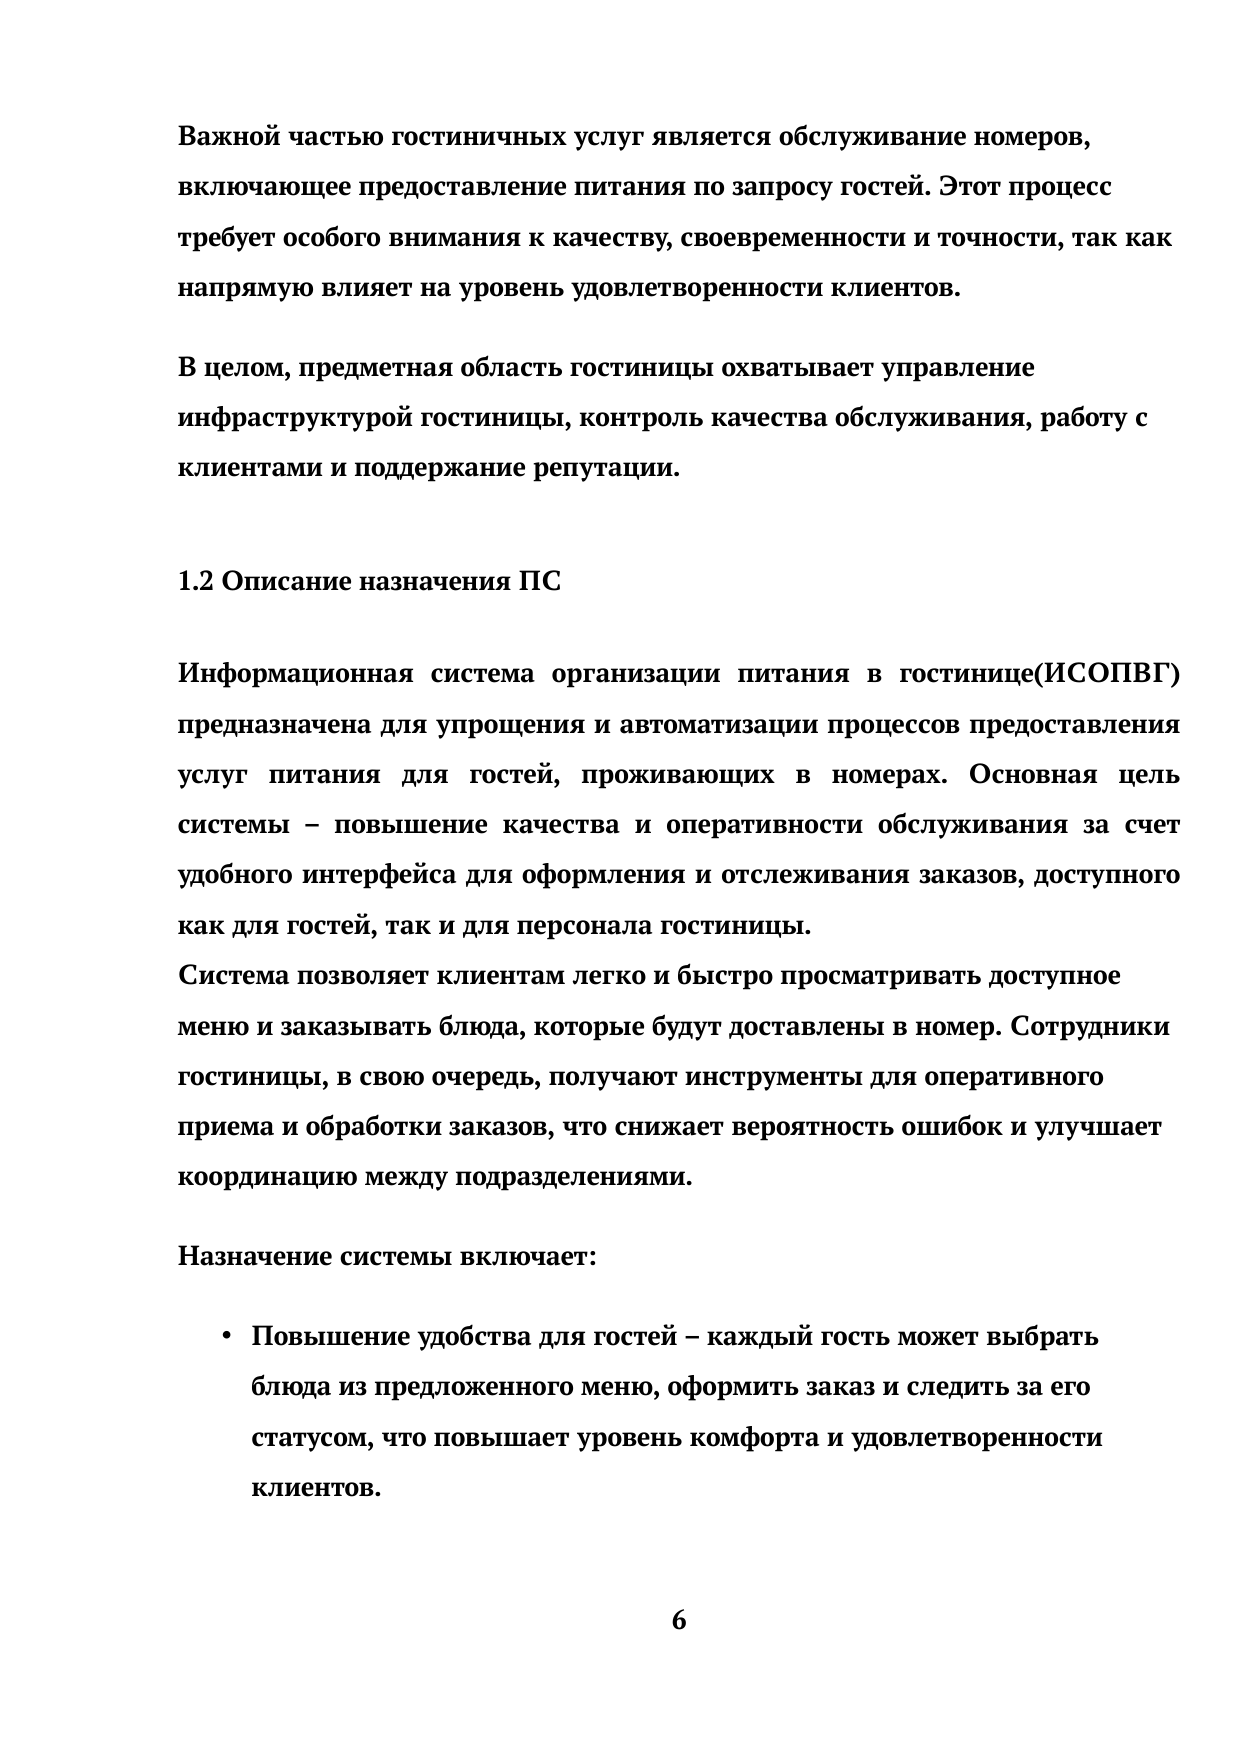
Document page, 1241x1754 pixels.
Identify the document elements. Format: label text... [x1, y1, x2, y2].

text Важной частью гостиничных услуг является обслуживание номеров, включающее предоставление питания по запросу гостей. Этот процесс требует особого внимания к качеству, своевременности и точности, так как напрямую влияет на уровень удовлетворенности клиентов. [177, 118, 1181, 303]
subtitle 1.2 Описание назначения ПС [177, 563, 1181, 596]
text В целом, предметная область гостиницы охватывает управление инфраструктурой гостиницы, контроль качества обслуживания, работу с клиентами и поддержание репутации. [177, 349, 1181, 483]
text Назначение системы включает: [177, 1238, 1181, 1272]
text Система позволяет клиентам легко и быстро просматривать доступное меню и заказывать блюда, которые будут доставлены в номер. Сотрудники гостиницы, в свою очередь, получают инструменты для оперативного приема и обработки заказов, что снижает вероятность ошибок и улучшает координацию между подразделениями. [177, 957, 1181, 1192]
text Информационная система организации питания в гостинице(ИСОПВГ) предназначена для упрощения и автоматизации процессов предоставления услуг питания для гостей, проживающих в номерах. Основная цель системы – повышение качества и оперативности обслуживания за счет удобного интерфейса для оформления и отслеживания заказов, доступного как для гостей, так и для персонала гостиницы. [177, 655, 1181, 941]
list Повышение удобства для гостей – каждый гость может выбрать блюда из предложенного меню, оформить заказ и следить за его статусом, что повышает уровень комфорта и удовлетворенности клиентов. [222, 1318, 1181, 1503]
